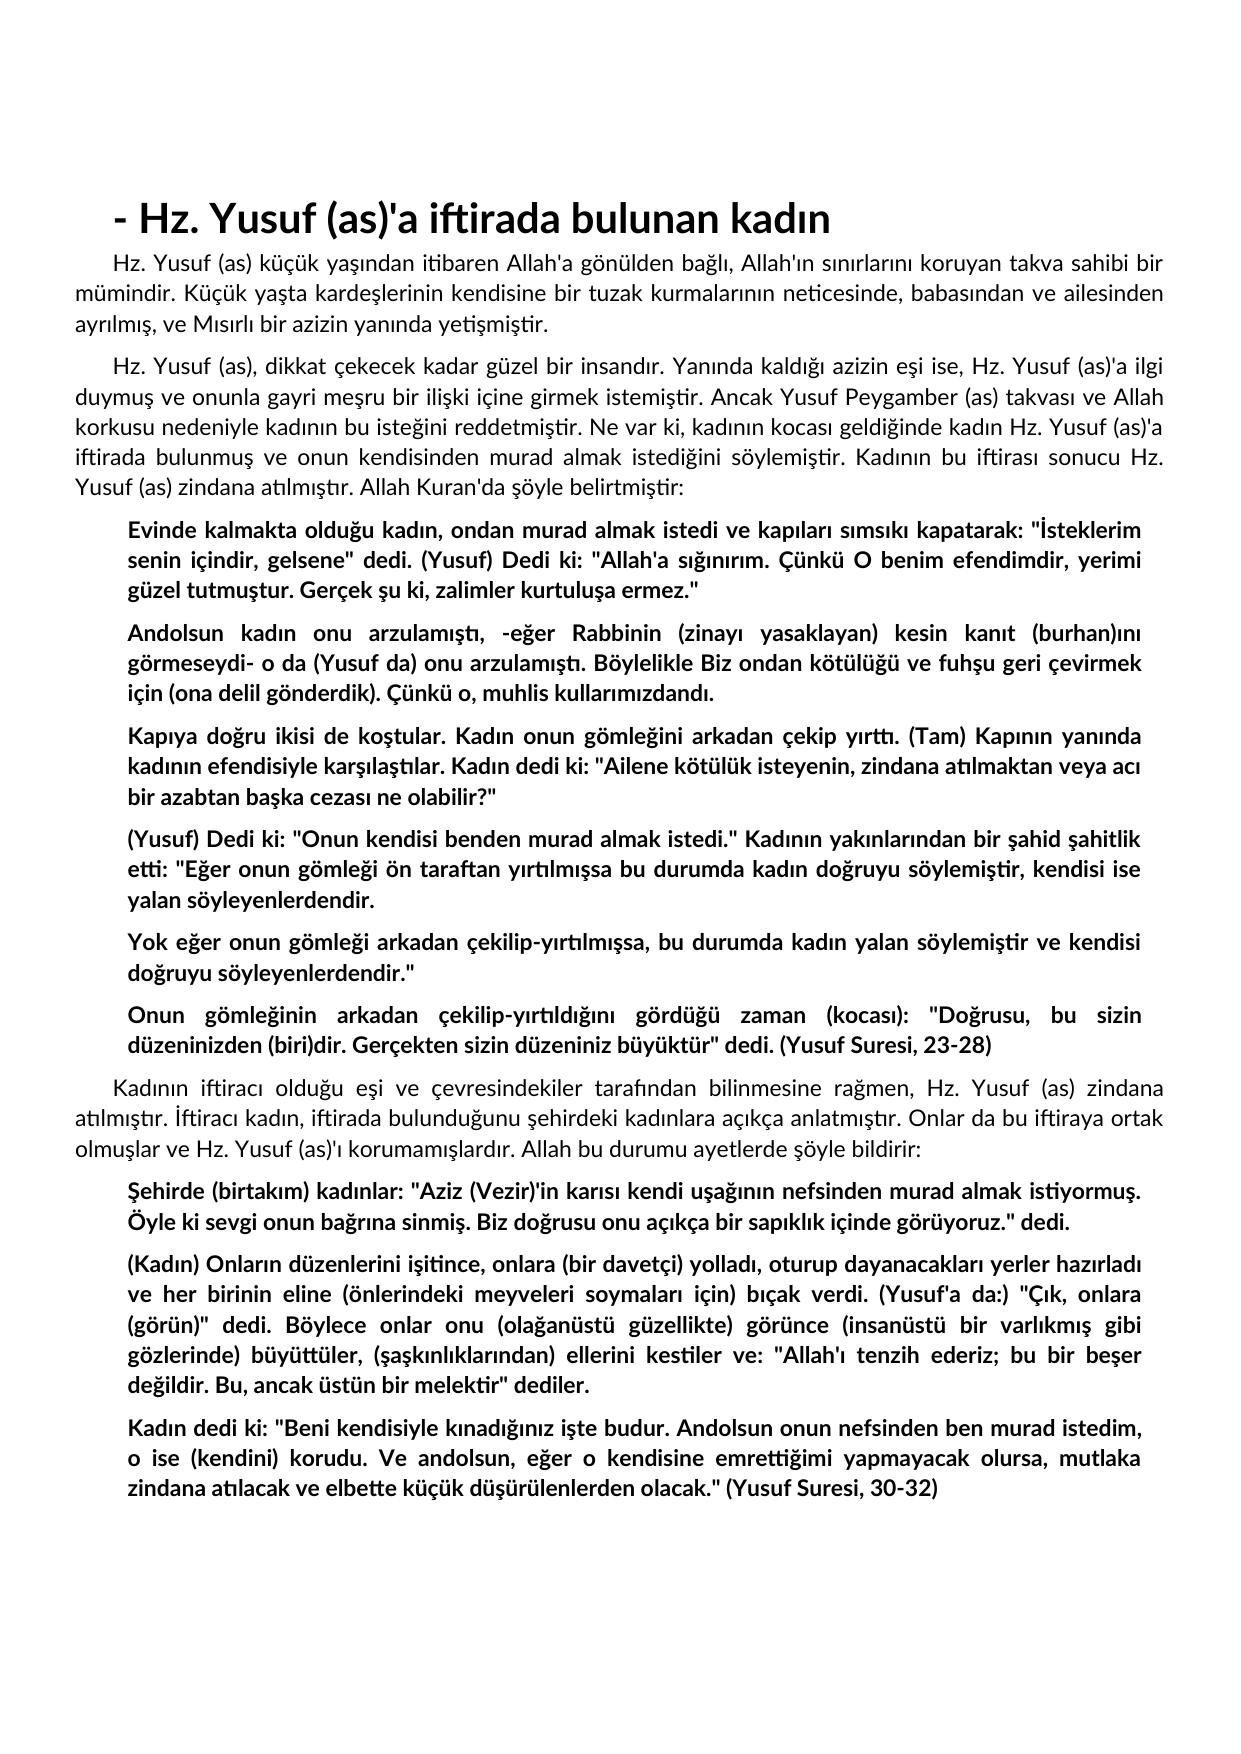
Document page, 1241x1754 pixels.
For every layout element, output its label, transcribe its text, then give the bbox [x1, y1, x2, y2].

text Kadın dedi ki: "Beni kendisiyle kınadığınız işte budur. Andolsun onun nefsinden ben murad istedim, o ise (kendini) korudu. Ve andolsun, eğer o kendisine emrettiğimi yapmayacak olursa, mutlaka zindana atılacak ve elbette küçük düşürülenlerden olacak." (Yusuf Suresi, 30-32) [127, 1413, 1143, 1501]
text Andolsun kadın onu arzulamıştı, -eğer Rabbinin (zinayı yasaklayan) kesin kanıt (burhan)ını görmeseydi- o da (Yusuf da) onu arzulamıştı. Böylelikle Biz ondan kötülüğü ve fuhşu geri çevirmek için (ona delil gönderdik). Çünkü o, muhlis kullarımızdandı. [127, 619, 1143, 707]
subtitle - Hz. Yusuf (as)'a iftirada bulunan kadın [112, 193, 1165, 243]
text Onun gömleğinin arkadan çekilip-yırtıldığını gördüğü zaman (kocası): "Doğrusu, bu sizin düzeninizden (biri)dir. Gerçekten sizin düzeniniz büyüktür" dedi. (Yusuf Suresi, 23-28) [127, 1001, 1143, 1059]
text Hz. Yusuf (as) küçük yaşından itibaren Allah'a gönülden bağlı, Allah'ın sınırlarını koruyan takva sahibi bir mümindir. Küçük yaşta kardeşlerinin kendisine bir tuzak kurmalarının neticesinde, babasından ve ailesinden ayrılmış, ve Mısırlı bir azizin yanında yetişmiştir. [75, 249, 1165, 337]
text Kapıya doğru ikisi de koştular. Kadın onun gömleğini arkadan çekip yırttı. (Tam) Kapının yanında kadının efendisiyle karşılaştılar. Kadın dedi ki: "Ailene kötülük isteyenin, zindana atılmaktan veya acı bir azabtan başka cezası ne olabilir?" [127, 722, 1143, 810]
text Şehirde (birtakım) kadınlar: "Aziz (Vezir)'in karısı kendi uşağının nefsinden murad almak istiyormuş. Öyle ki sevgi onun bağrına sinmiş. Biz doğrusu onu açıkça bir sapıklık içinde görüyoruz." dedi. [127, 1177, 1143, 1235]
text (Yusuf) Dedi ki: "Onun kendisi benden murad almak istedi." Kadının yakınlarından bir şahid şahitlik etti: "Eğer onun gömleği ön taraftan yırtılmışsa bu durumda kadın doğruyu söylemiştir, kendisi ise yalan söyleyenlerdendir. [127, 825, 1143, 913]
text (Kadın) Onların düzenlerini işitince, onlara (bir davetçi) yolladı, oturup dayanacakları yerler hazırladı ve her birinin eline (önlerindeki meyveleri soymaları için) bıçak verdi. (Yusuf'a da:) "Çık, onlara (görün)" dedi. Böylece onlar onu (olağanüstü güzellikte) görünce (insanüstü bir varlıkmış gibi gözlerinde) büyüttüler, (şaşkınlıklarından) ellerini kestiler ve: "Allah'ı tenzih ederiz; bu bir beşer değildir. Bu, ancak üstün bir melektir" dediler. [127, 1250, 1143, 1398]
text Evinde kalmakta olduğu kadın, ondan murad almak istedi ve kapıları sımsıkı kapatarak: "İsteklerim senin içindir, gelsene" dedi. (Yusuf) Dedi ki: "Allah'a sığınırım. Çünkü O benim efendimdir, yerimi güzel tutmuştur. Gerçek şu ki, zalimler kurtuluşa ermez." [127, 516, 1143, 603]
text Kadının iftiracı olduğu eşi ve çevresindekiler tarafından bilinmesine rağmen, Hz. Yusuf (as) zindana atılmıştır. İftiracı kadın, iftirada bulunduğunu şehirdeki kadınlara açıkça anlatmıştır. Onlar da bu iftiraya ortak olmuşlar ve Hz. Yusuf (as)'ı korumamışlardır. Allah bu durumu ayetlerde şöyle bildirir: [75, 1074, 1165, 1162]
text Hz. Yusuf (as), dikkat çekecek kadar güzel bir insandır. Yanında kaldığı azizin eşi ise, Hz. Yusuf (as)'a ilgi duymuş ve onunla gayri meşru bir ilişki içine girmek istemiştir. Ancak Yusuf Peygamber (as) takvası ve Allah korkusu nedeniyle kadının bu isteğini reddetmiştir. Ne var ki, kadının kocası geldiğinde kadın Hz. Yusuf (as)'a iftirada bulunmuş ve onun kendisinden murad almak istediğini söylemiştir. Kadının bu iftirası sonucu Hz. Yusuf (as) zindana atılmıştır. Allah Kuran'da şöyle belirtmiştir: [75, 352, 1165, 500]
text Yok eğer onun gömleği arkadan çekilip-yırtılmışsa, bu durumda kadın yalan söylemiştir ve kendisi doğruyu söyleyenlerdendir." [127, 928, 1143, 986]
